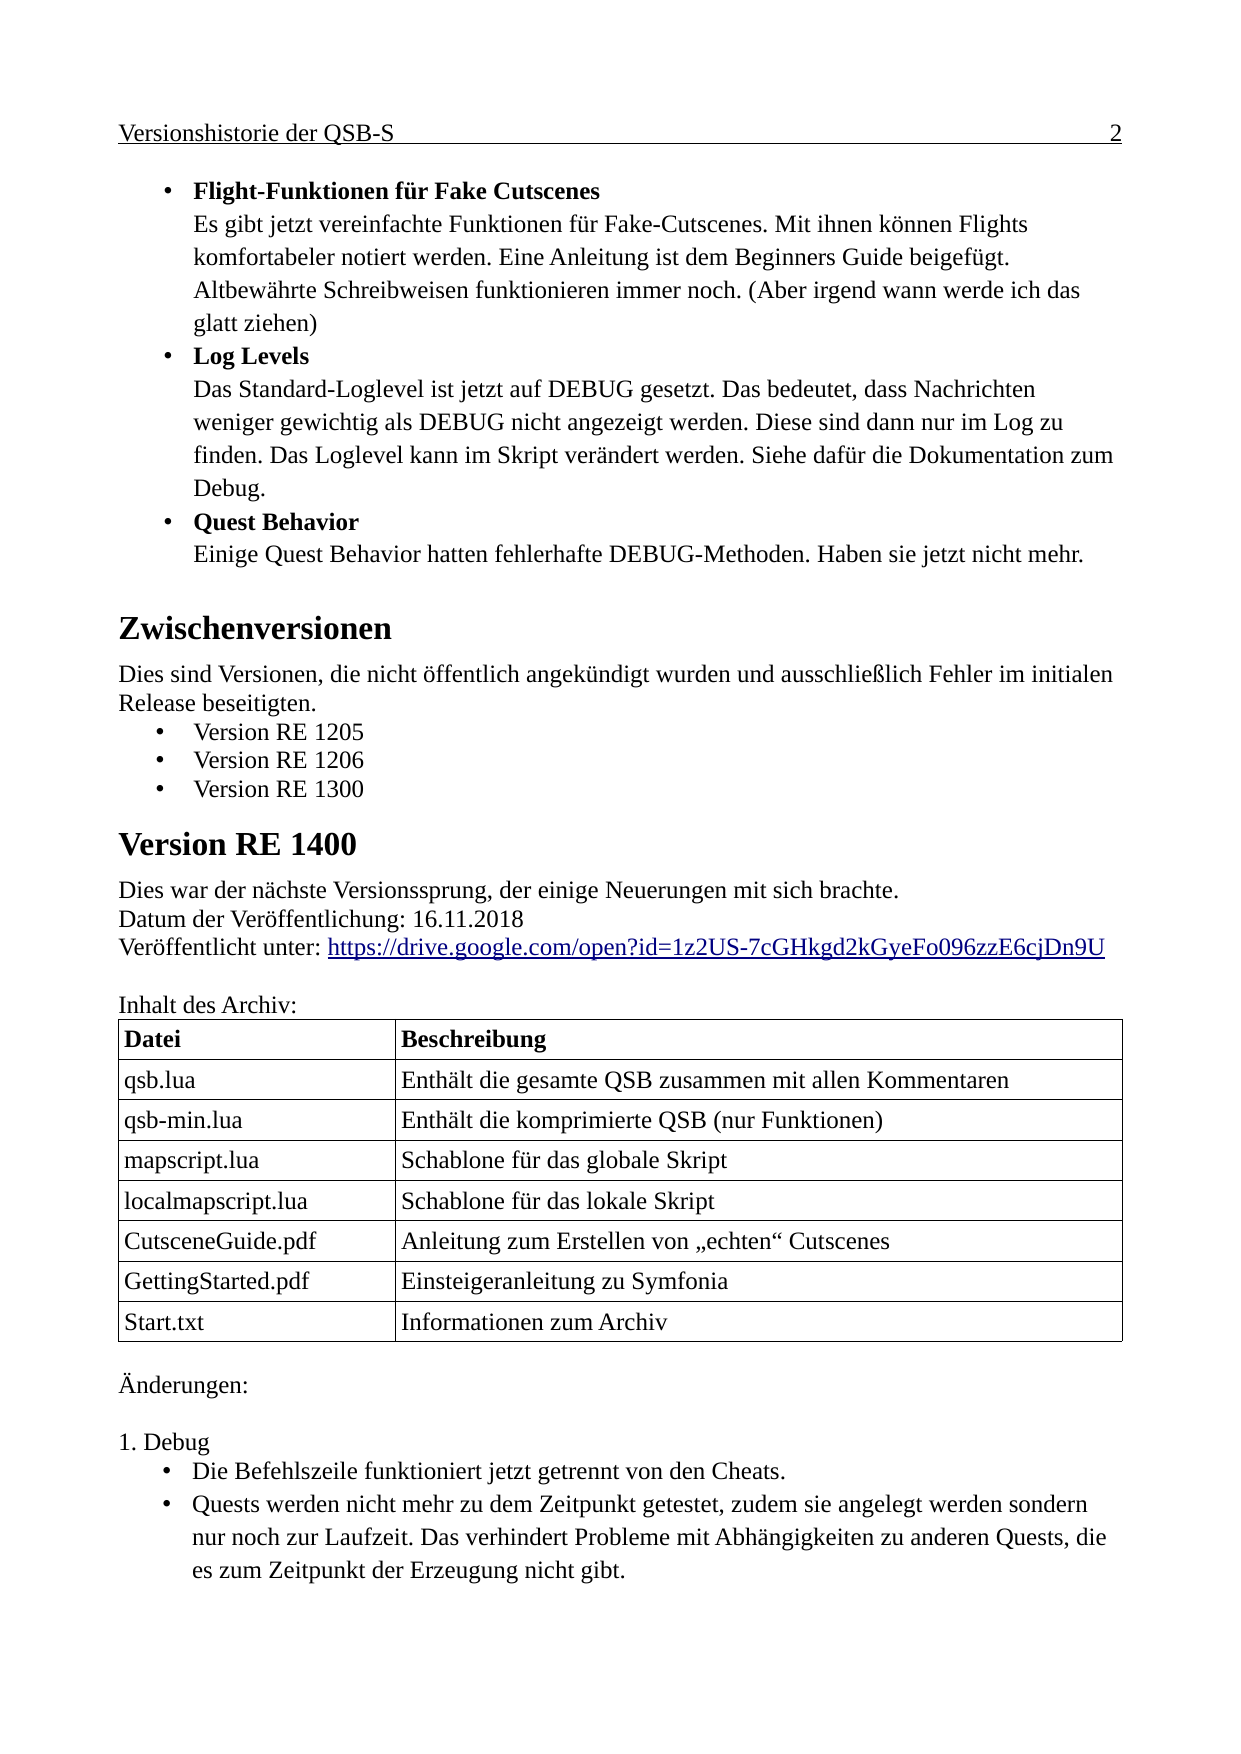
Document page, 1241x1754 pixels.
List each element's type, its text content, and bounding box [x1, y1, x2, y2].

text Änderungen: [118, 1370, 1122, 1399]
table_cell qsb.lua [119, 1060, 395, 1099]
text 1. Debug [118, 1427, 1122, 1456]
list Log Levels Das Standard-Loglevel ist jetzt auf DEBUG gesetzt. Das bedeutet, dass Nachrichten weniger gewichtig als DEBUG nicht angezeigt werden. Diese sind dann nur im Log zu finden. Das Loglevel kann im Skript verändert werden. Siehe dafür die Dokumentation zum Debug. [164, 341, 1122, 502]
table_cell Schablone für das lokale Skript [396, 1181, 1122, 1220]
table_cell Schablone für das globale Skript [396, 1141, 1122, 1180]
table_cell Start.txt [119, 1302, 395, 1341]
text Datum der Veröffentlichung: 16.11.2018 [118, 904, 1122, 932]
text Dies sind Versionen, die nicht öffentlich angekündigt wurden und ausschließlich Fehler im initialen Release beseitigten. [118, 659, 1122, 717]
list Quests werden nicht mehr zu dem Zeitpunkt getestet, zudem sie angelegt werden sondern nur noch zur Laufzeit. Das verhindert Probleme mit Abhängigkeiten zu anderen Quests, die es zum Zeitpunkt der Erzeugung nicht gibt. [162, 1489, 1122, 1584]
list Die Befehlszeile funktioniert jetzt getrennt von den Cheats. [162, 1456, 1122, 1485]
table_header Datei [119, 1020, 395, 1059]
table_cell GettingStarted.pdf [119, 1262, 395, 1301]
table_header Beschreibung [396, 1020, 1122, 1059]
list Version RE 1205 [156, 717, 1122, 745]
list Version RE 1300 [156, 774, 1122, 803]
table_cell Enthält die komprimierte QSB (nur Funktionen) [396, 1100, 1122, 1139]
table_cell localmapscript.lua [119, 1181, 395, 1220]
table_cell Informationen zum Archiv [396, 1302, 1122, 1341]
table_cell CutsceneGuide.pdf [119, 1221, 395, 1261]
subtitle Zwischenversionen [118, 608, 1122, 647]
table_cell Enthält die gesamte QSB zusammen mit allen Kommentaren [396, 1060, 1122, 1099]
list Quest Behavior Einige Quest Behavior hatten fehlerhafte DEBUG-Methoden. Haben sie jetzt nicht mehr. [164, 507, 1122, 568]
list Flight-Funktionen für Fake Cutscenes Es gibt jetzt vereinfachte Funktionen für Fake-Cutscenes. Mit ihnen können Flights komfortabeler notiert werden. Eine Anleitung ist dem Beginners Guide beigefügt. Altbewährte Schreibweisen funktionieren immer noch. (Aber irgend wann werde ich das glatt ziehen) [164, 176, 1122, 337]
text Dies war der nächste Versionssprung, der einige Neuerungen mit sich brachte. [118, 875, 1122, 904]
subtitle Version RE 1400 [118, 824, 1122, 862]
list Version RE 1206 [156, 745, 1122, 774]
table_cell qsb-min.lua [119, 1100, 395, 1139]
table_cell mapscript.lua [119, 1141, 395, 1180]
table_cell Einsteigeranleitung zu Symfonia [396, 1262, 1122, 1301]
text Inhalt des Archiv: [118, 990, 1122, 1019]
table_cell Anleitung zum Erstellen von „echten“ Cutscenes [396, 1221, 1122, 1261]
text Veröffentlicht unter: https://drive.google.com/open?id=1z2US-7cGHkgd2kGyeFo096zzE6cjDn9U [118, 932, 1122, 961]
